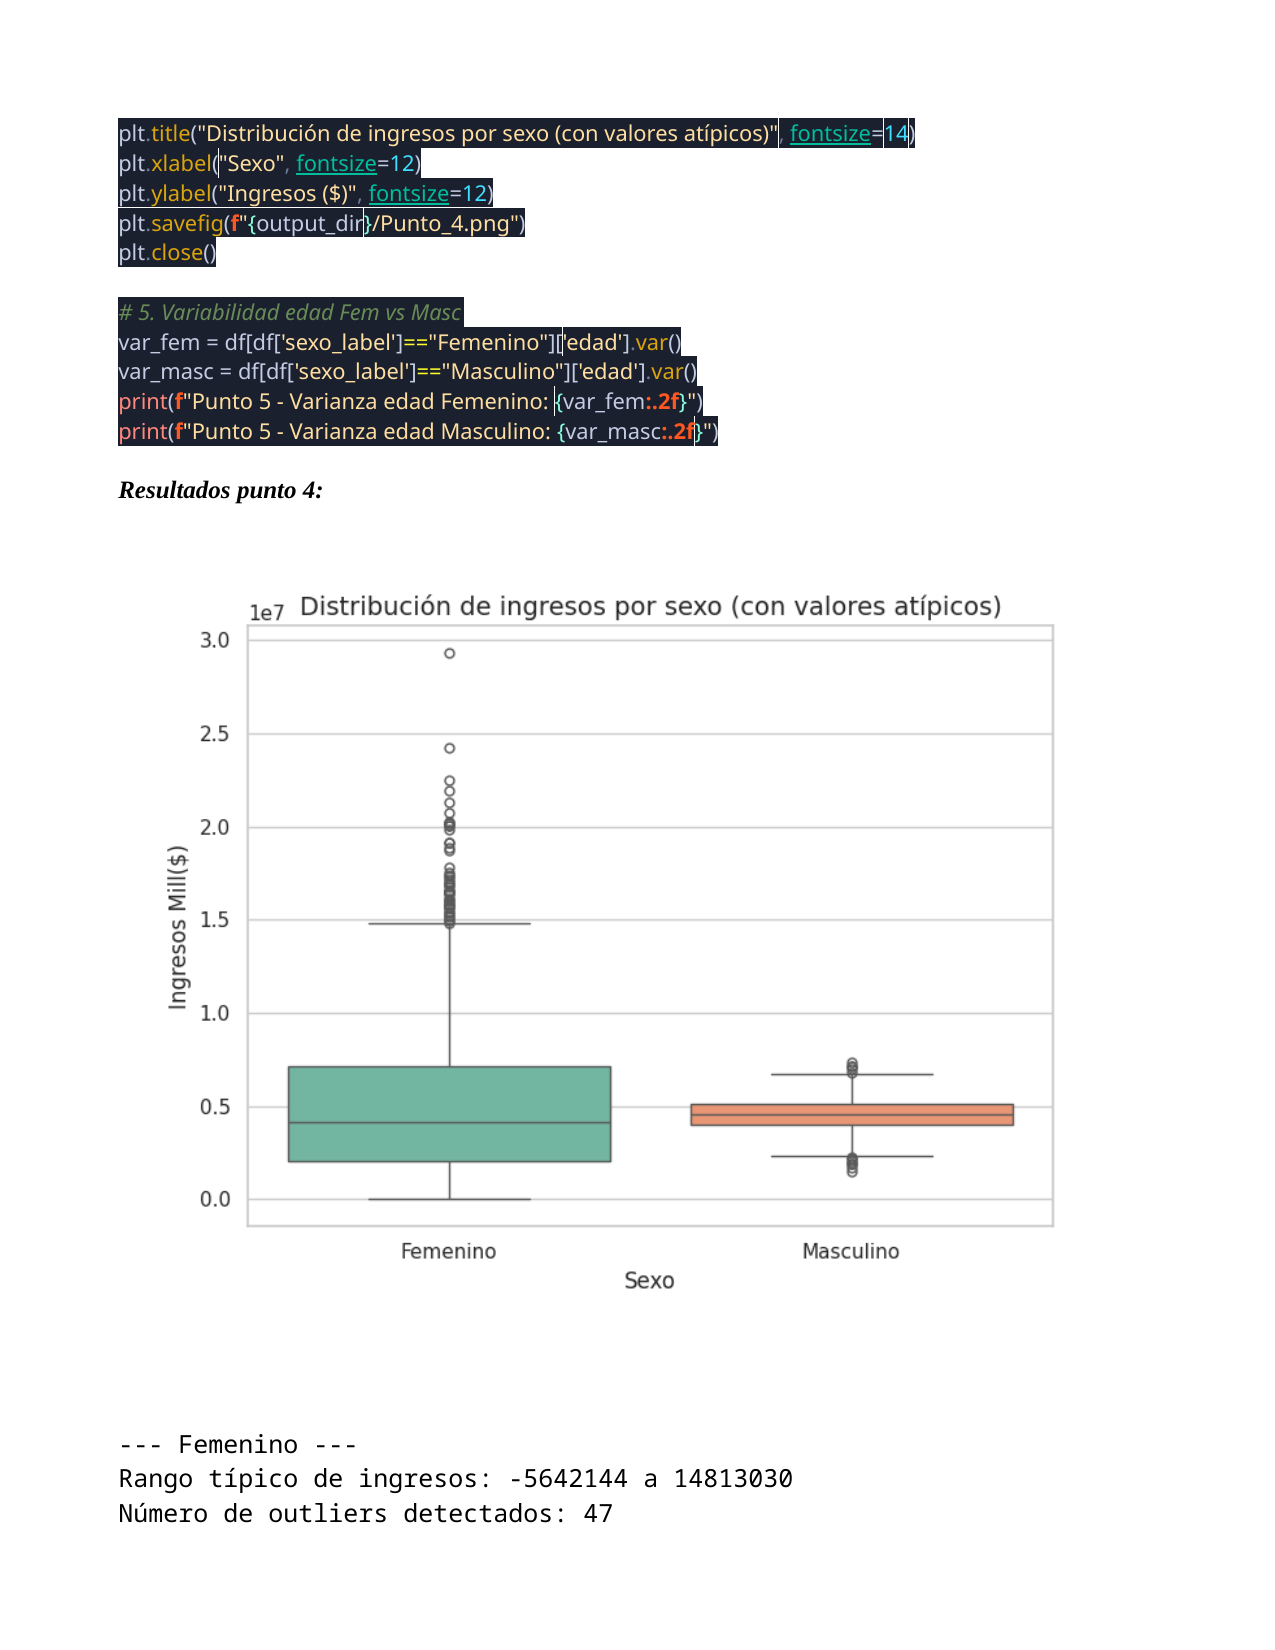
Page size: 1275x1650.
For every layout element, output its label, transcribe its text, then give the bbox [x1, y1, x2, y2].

text var_masc = df[df['sexo_label']=="Masculino"]['edad'].var() [118, 356, 1157, 386]
text Resultados punto 4: [118, 476, 1157, 504]
text print(f"Punto 5 - Varianza edad Masculino: {var_masc:.2f}") [118, 416, 1157, 446]
text print(f"Punto 5 - Varianza edad Femenino: {var_fem:.2f}") [118, 386, 1157, 416]
text plt.title("Distribución de ingresos por sexo (con valores atípicos)", fontsize=14) [118, 118, 1157, 148]
text --- Femenino --- Rango típico de ingresos: -5642144 a 14813030 Número de outliers detectados: 47 [118, 1427, 1157, 1529]
text plt.xlabel("Sexo", fontsize=12) [118, 148, 1157, 178]
text # 5. Variabilidad edad Fem vs Masc [118, 297, 1157, 327]
text plt.savefig(f"{output_dir}/Punto_4.png") [118, 207, 1157, 237]
text plt.close() [118, 237, 1157, 267]
text var_fem = df[df['sexo_label']=="Femenino"]['edad'].var() [118, 327, 1157, 356]
text plt.ylabel("Ingresos ($)", fontsize=12) [118, 178, 1157, 207]
picture [118, 533, 1157, 1312]
